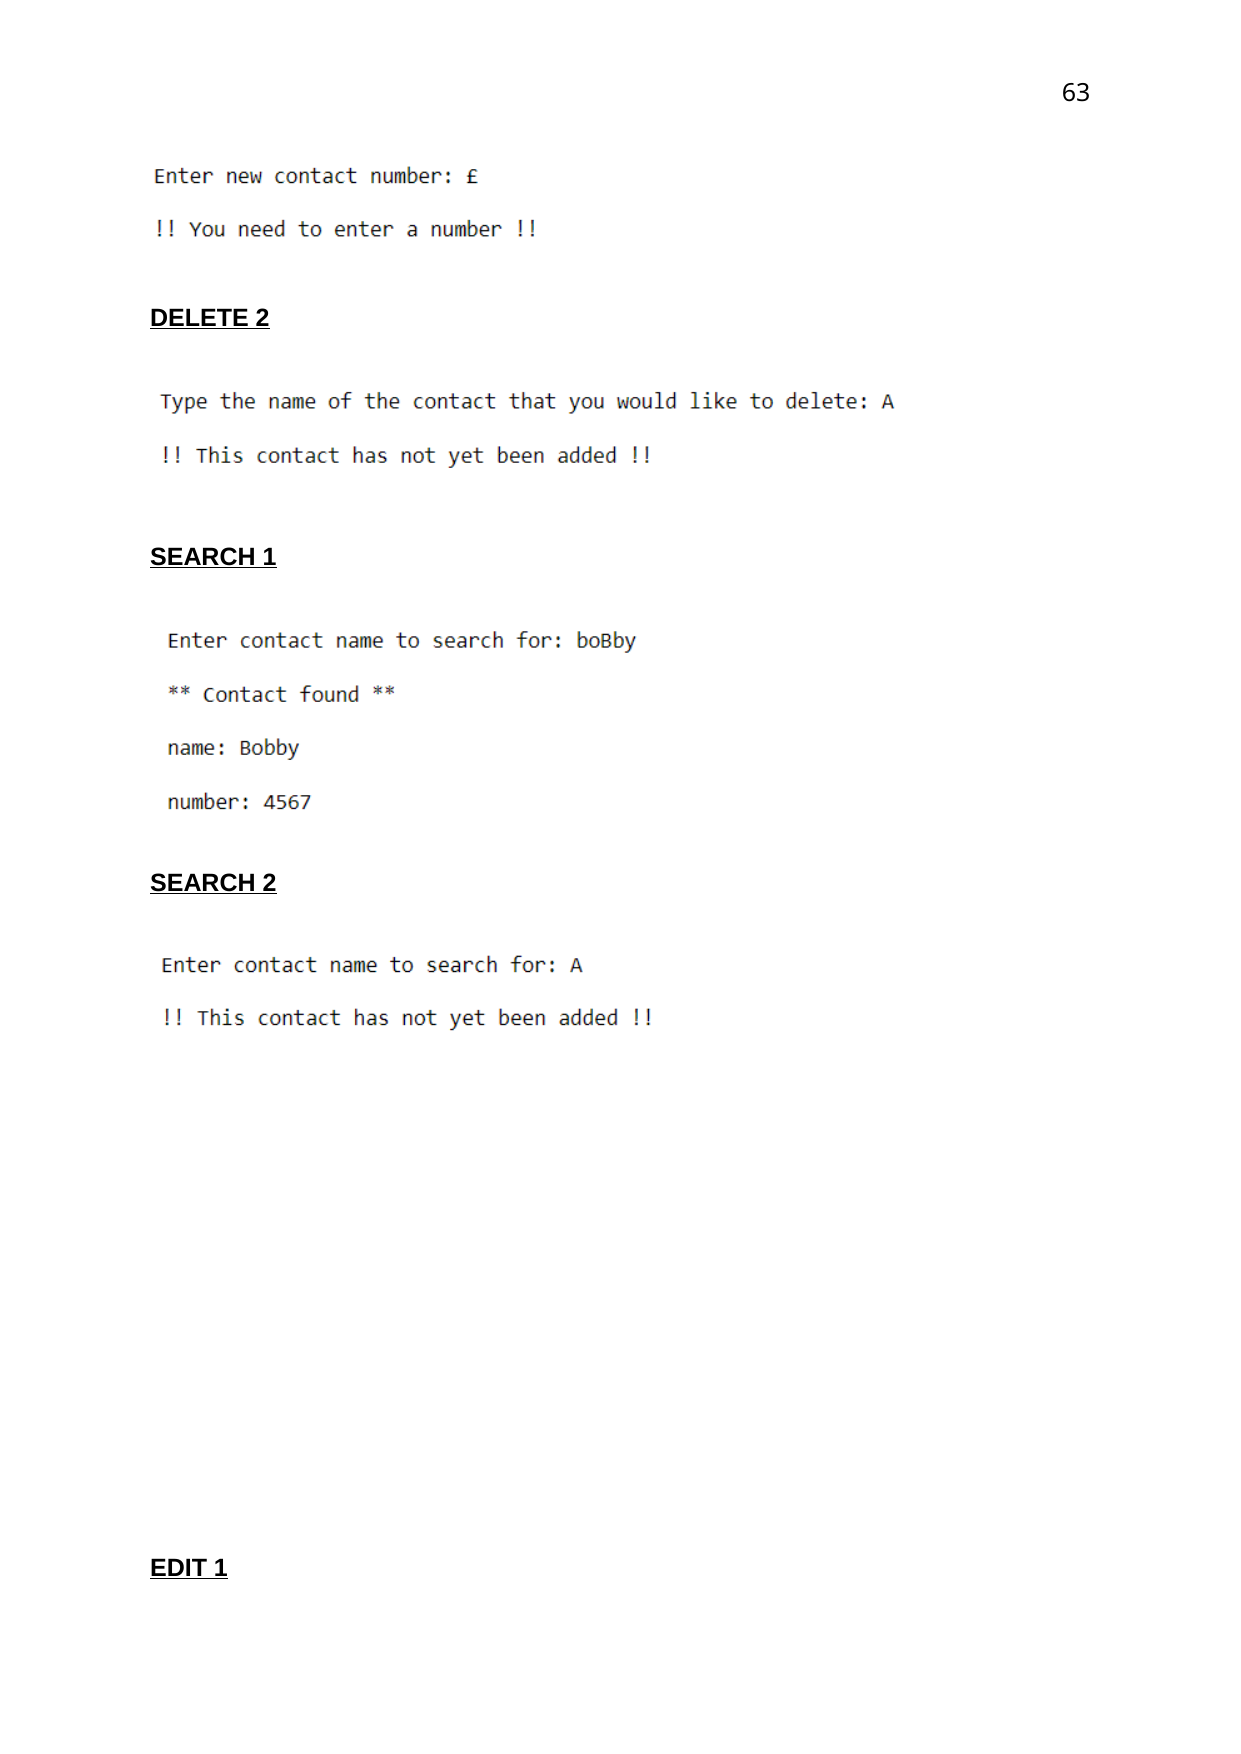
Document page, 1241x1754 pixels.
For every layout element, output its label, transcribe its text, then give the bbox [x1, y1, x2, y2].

text SEARCH 1 [150, 542, 1090, 571]
text EDIT 1 [150, 1553, 1090, 1582]
text SEARCH 2 [150, 868, 1090, 897]
text DELETE 2 [150, 303, 1090, 332]
